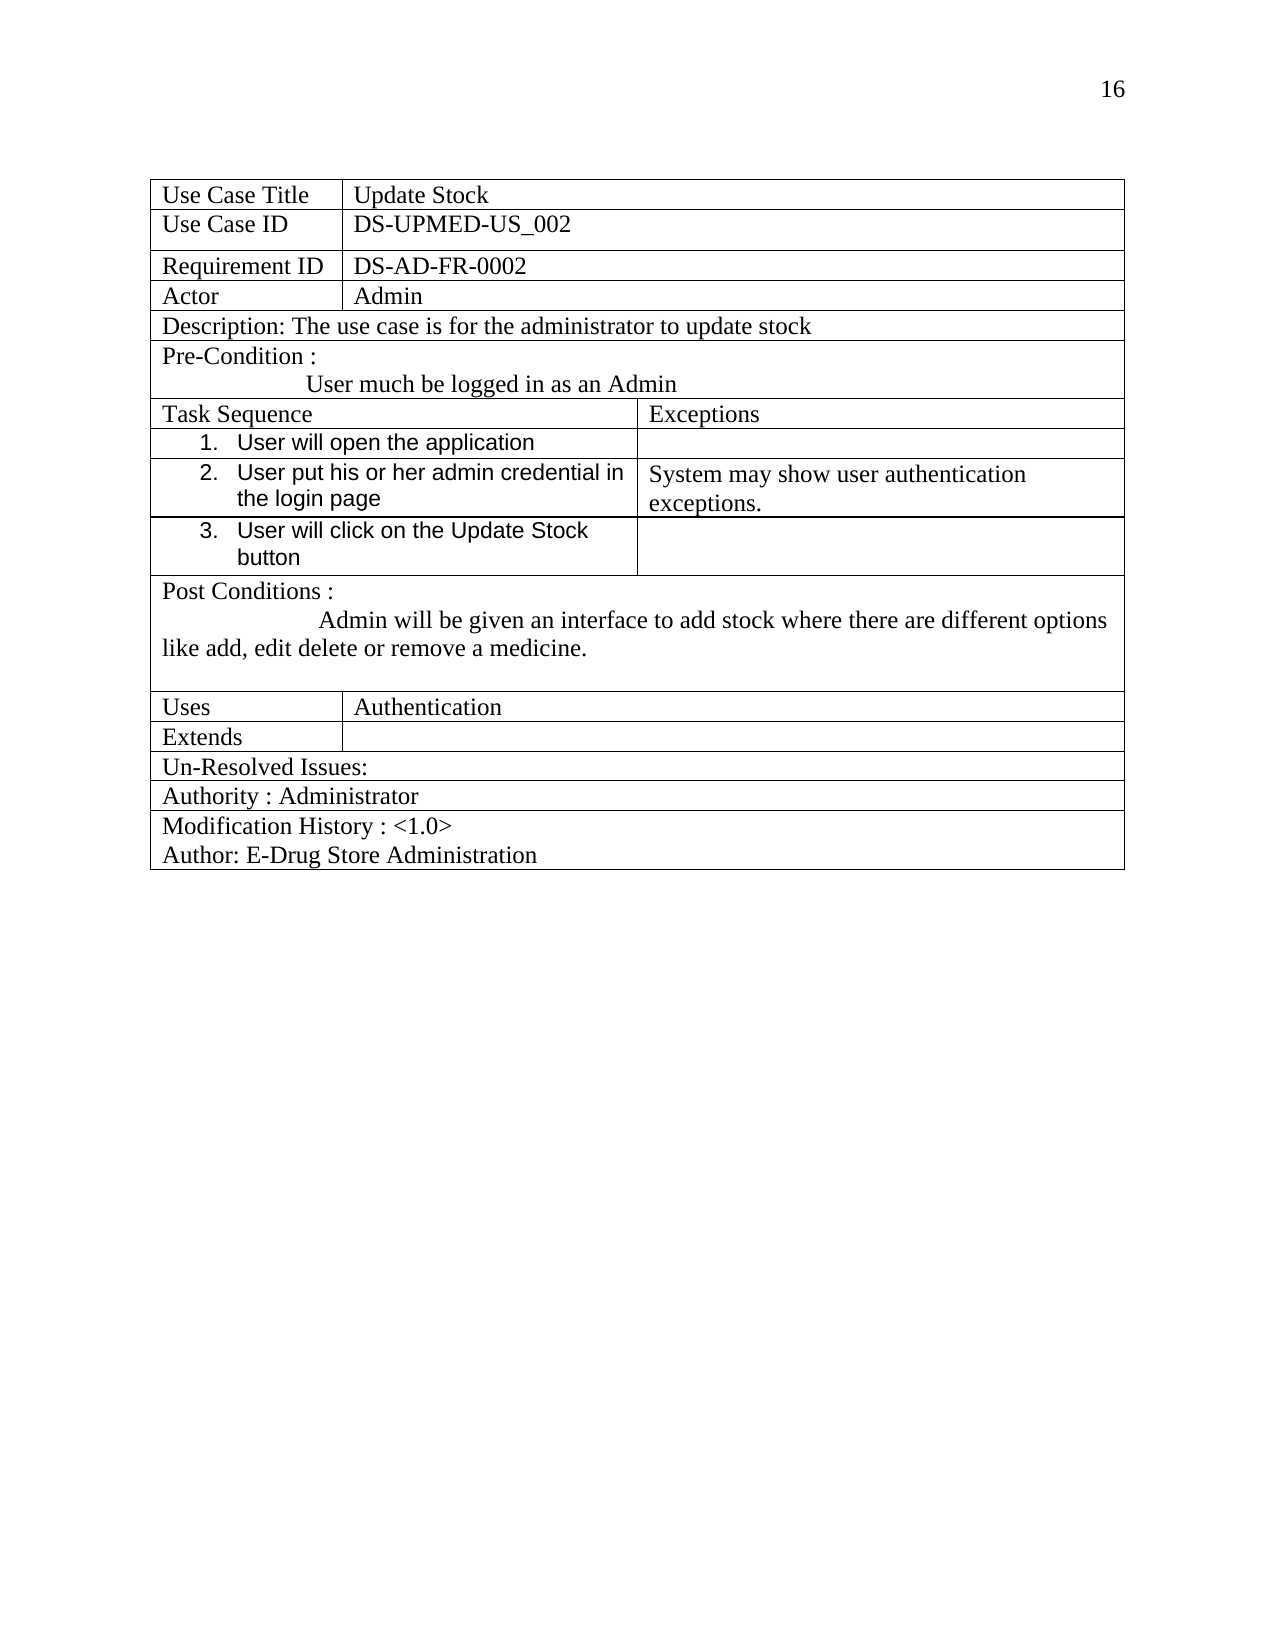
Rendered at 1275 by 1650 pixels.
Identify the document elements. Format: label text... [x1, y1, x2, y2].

table_cell Exceptions [638, 399, 1124, 428]
table_cell Actor [151, 281, 342, 310]
table_cell Extends [151, 722, 342, 751]
table_header Use Case Title [151, 180, 342, 208]
table_cell [638, 429, 1124, 458]
table_cell Un-Resolved Issues: [151, 752, 1124, 780]
table_cell Authentication [343, 692, 1124, 721]
table_cell [638, 518, 1124, 575]
table_cell Authority : Administrator [151, 781, 1124, 810]
table_cell [343, 722, 1124, 751]
table_cell DS-UPMED-US_002 [343, 210, 1124, 250]
table_cell Task Sequence [151, 399, 637, 428]
table_cell System may show user authentication exceptions. [638, 459, 1124, 516]
table_cell User will click on the Update Stock button [151, 518, 637, 575]
table_cell Uses [151, 692, 342, 721]
table_cell Pre-Condition : User much be logged in as an Admin [151, 341, 1124, 398]
table_header Update Stock [343, 180, 1124, 208]
table_cell Description: The use case is for the administrator to update stock [151, 311, 1124, 340]
table_cell User will open the application [151, 429, 637, 458]
table_cell Admin [343, 281, 1124, 310]
table_cell Post Conditions : Admin will be given an interface to add stock where there are different options like add, edit delete or remove a medicine. [151, 576, 1124, 691]
table_cell Use Case ID [151, 210, 342, 250]
table_cell Requirement ID [151, 251, 342, 280]
table_cell Modification History : <1.0> Author: E-Drug Store Administration [151, 811, 1124, 869]
table_cell User put his or her admin credential in the login page [151, 459, 637, 516]
table_cell DS-AD-FR-0002 [343, 251, 1124, 280]
